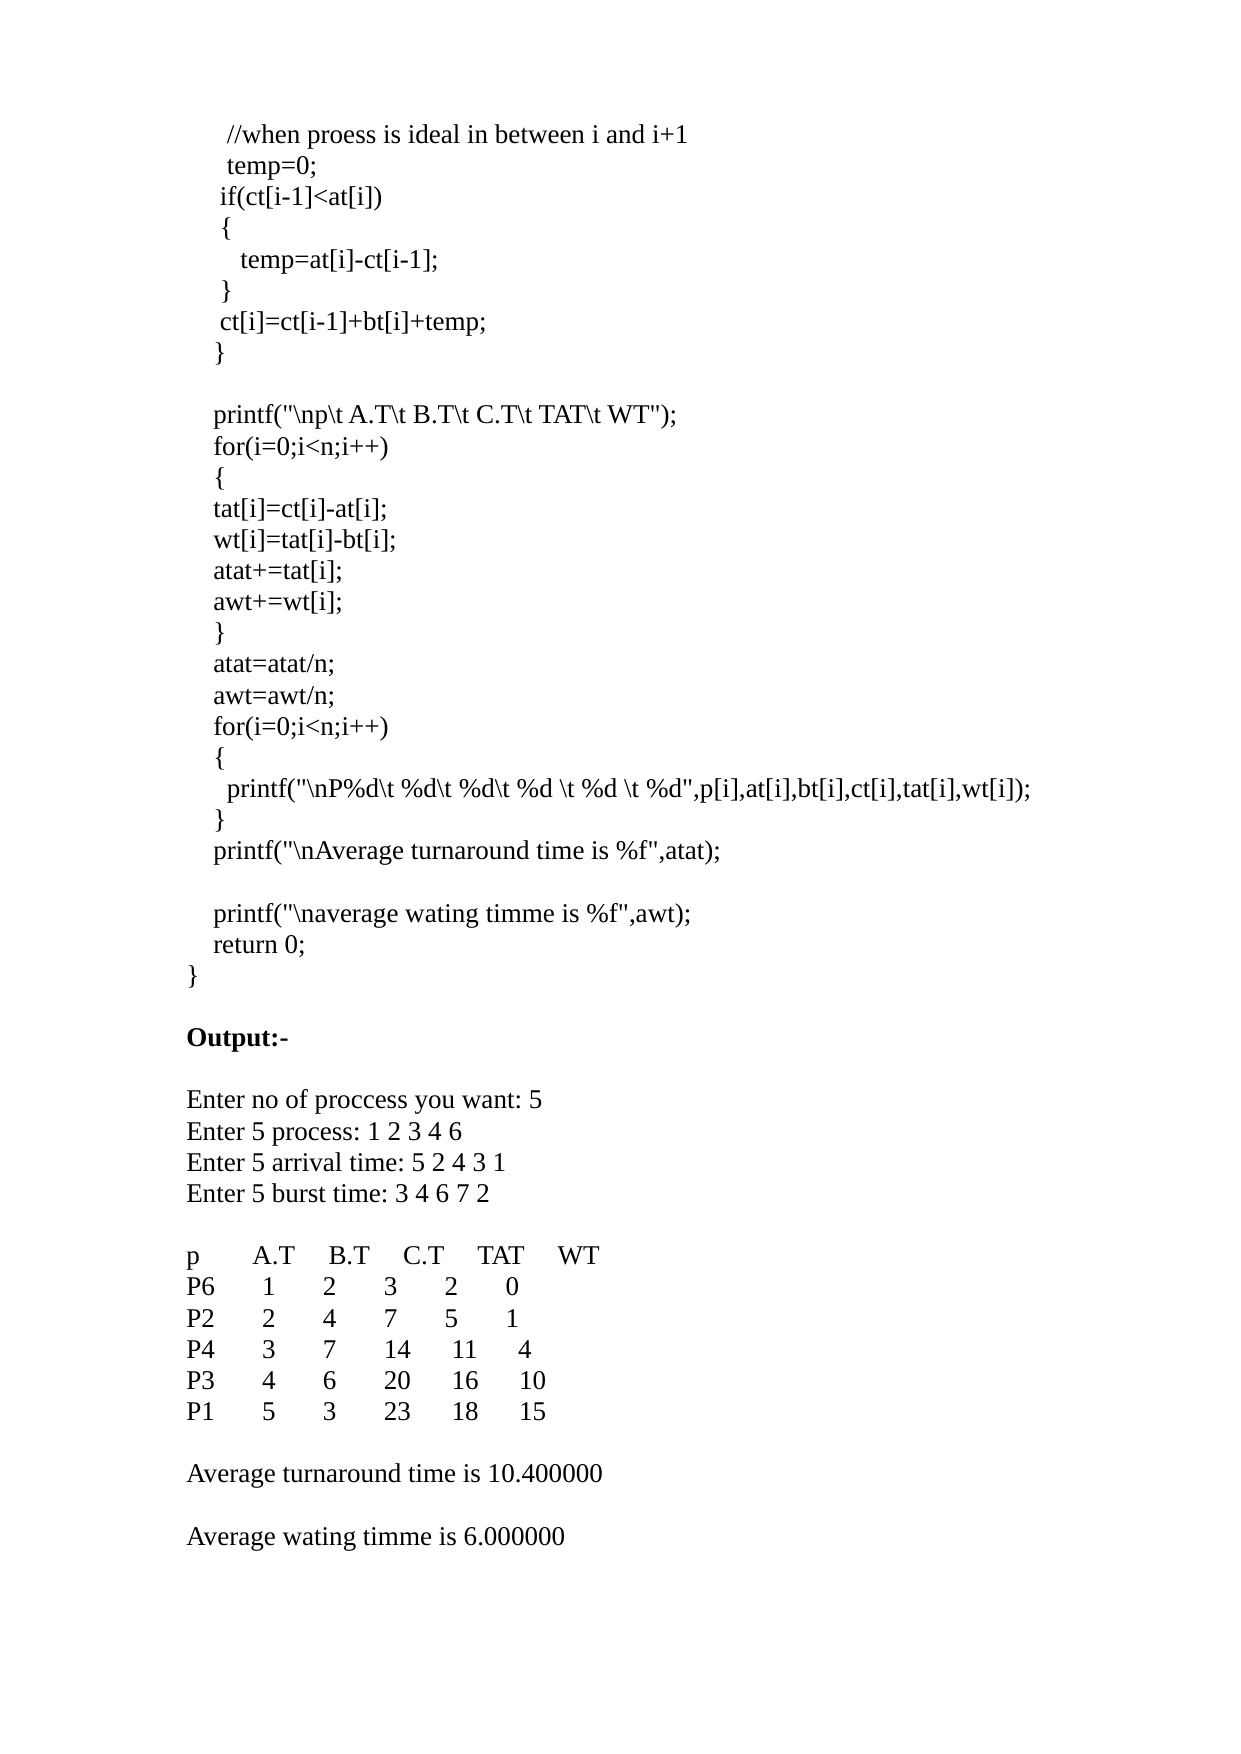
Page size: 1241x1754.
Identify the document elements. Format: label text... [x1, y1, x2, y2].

text printf("\naverage wating timme is %f",awt); [186, 897, 1123, 928]
text { [186, 212, 1123, 243]
text { [186, 461, 1123, 492]
text printf("\np\t A.T\t B.T\t C.T\t TAT\t WT"); [186, 398, 1123, 429]
text tat[i]=ct[i]-at[i]; [186, 492, 1123, 523]
text Enter no of proccess you want: 5 [186, 1084, 1123, 1115]
text atat+=tat[i]; [186, 554, 1123, 585]
text p A.T B.T C.T TAT WT [186, 1239, 1123, 1271]
text return 0; [186, 928, 1123, 959]
text P1 5 3 23 18 15 [186, 1395, 1123, 1426]
text Enter 5 process: 1 2 3 4 6 [186, 1115, 1123, 1146]
text for(i=0;i<n;i++) [186, 429, 1123, 461]
text awt=awt/n; [186, 679, 1123, 710]
text if(ct[i-1]<at[i]) [186, 180, 1123, 212]
text P4 3 7 14 11 4 [186, 1333, 1123, 1364]
text temp=0; [186, 149, 1123, 180]
text //when proess is ideal in between i and i+1 [186, 118, 1123, 149]
text Enter 5 arrival time: 5 2 4 3 1 [186, 1146, 1123, 1177]
text { [186, 741, 1123, 772]
text wt[i]=tat[i]-bt[i]; [186, 523, 1123, 554]
text } [186, 803, 1123, 834]
text Enter 5 burst time: 3 4 6 7 2 [186, 1177, 1123, 1208]
text } [186, 616, 1123, 648]
text Average turnaround time is 10.400000 [186, 1457, 1123, 1488]
text temp=at[i]-ct[i-1]; [186, 243, 1123, 274]
text P3 4 6 20 16 10 [186, 1364, 1123, 1395]
text Average wating timme is 6.000000 [186, 1520, 1123, 1551]
text } [186, 336, 1123, 367]
text } [186, 959, 1123, 990]
text printf("\nAverage turnaround time is %f",atat); [186, 834, 1123, 866]
text } [186, 274, 1123, 305]
text P2 2 4 7 5 1 [186, 1302, 1123, 1333]
text ct[i]=ct[i-1]+bt[i]+temp; [186, 305, 1123, 336]
text Output:- [186, 1021, 1123, 1052]
text P6 1 2 3 2 0 [186, 1271, 1123, 1302]
text awt+=wt[i]; [186, 585, 1123, 616]
text atat=atat/n; [186, 648, 1123, 679]
text for(i=0;i<n;i++) [186, 710, 1123, 741]
text printf("\nP%d\t %d\t %d\t %d \t %d \t %d",p[i],at[i],bt[i],ct[i],tat[i],wt[i]); [186, 772, 1123, 803]
